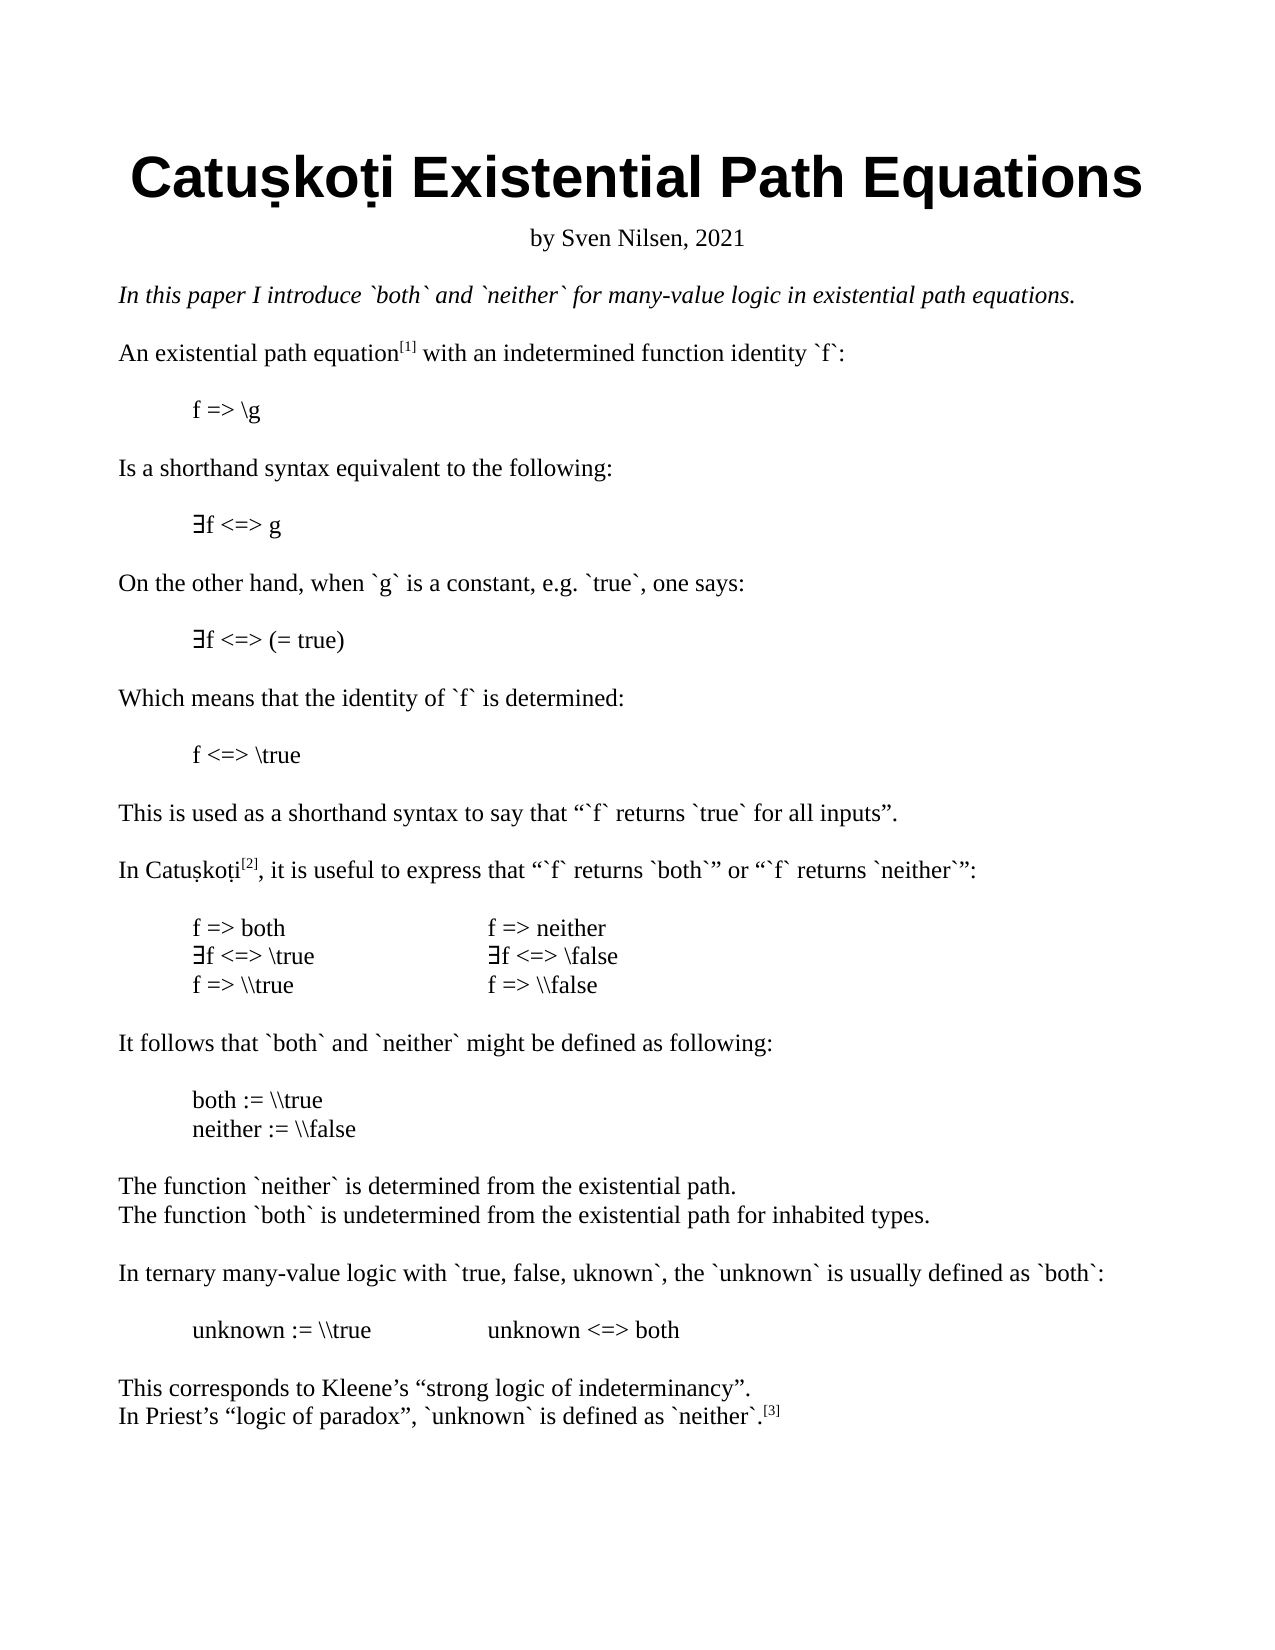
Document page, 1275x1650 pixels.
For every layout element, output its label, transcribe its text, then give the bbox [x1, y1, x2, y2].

text unknown := \\true unknown <=> both [118, 1315, 1157, 1344]
title Catuṣkoṭi Existential Path Equations [118, 143, 1157, 210]
text f => \\true f => \\false [118, 970, 1157, 999]
text An existential path equation[1] with an indetermined function identity `f`: [118, 338, 1157, 366]
text ∃f <=> (= true) [118, 625, 1157, 654]
text both := \\true [118, 1085, 1157, 1114]
text It follows that `both` and `neither` might be defined as following: [118, 1028, 1157, 1056]
text In ternary many-value logic with `true, false, uknown`, the `unknown` is usually defined as `both`: [118, 1258, 1157, 1286]
text neither := \\false [118, 1114, 1157, 1143]
text In Catuṣkoṭi[2], it is useful to express that “`f` returns `both`” or “`f` returns `neither`”: [118, 855, 1157, 884]
text Which means that the identity of `f` is determined: [118, 683, 1157, 711]
text The function `neither` is determined from the existential path. [118, 1171, 1157, 1200]
text f => \g [118, 395, 1157, 424]
text Is a shorthand syntax equivalent to the following: [118, 453, 1157, 481]
text This is used as a shorthand syntax to say that “`f` returns `true` for all inputs”. [118, 798, 1157, 826]
text f => both f => neither [118, 913, 1157, 941]
text In this paper I introduce `both` and `neither` for many-value logic in existential path equations. [118, 280, 1157, 309]
text f <=> \true [118, 740, 1157, 769]
text On the other hand, when `g` is a constant, e.g. `true`, one says: [118, 568, 1157, 596]
text The function `both` is undetermined from the existential path for inhabited types. [118, 1200, 1157, 1229]
text This corresponds to Kleene’s “strong logic of indeterminancy”. [118, 1373, 1157, 1401]
text In Priest’s “logic of paradox”, `unknown` is defined as `neither`.[3] [118, 1401, 1157, 1430]
text by Sven Nilsen, 2021 [118, 223, 1157, 251]
text ∃f <=> \true ∃f <=> \false [118, 941, 1157, 970]
text ∃f <=> g [118, 510, 1157, 539]
